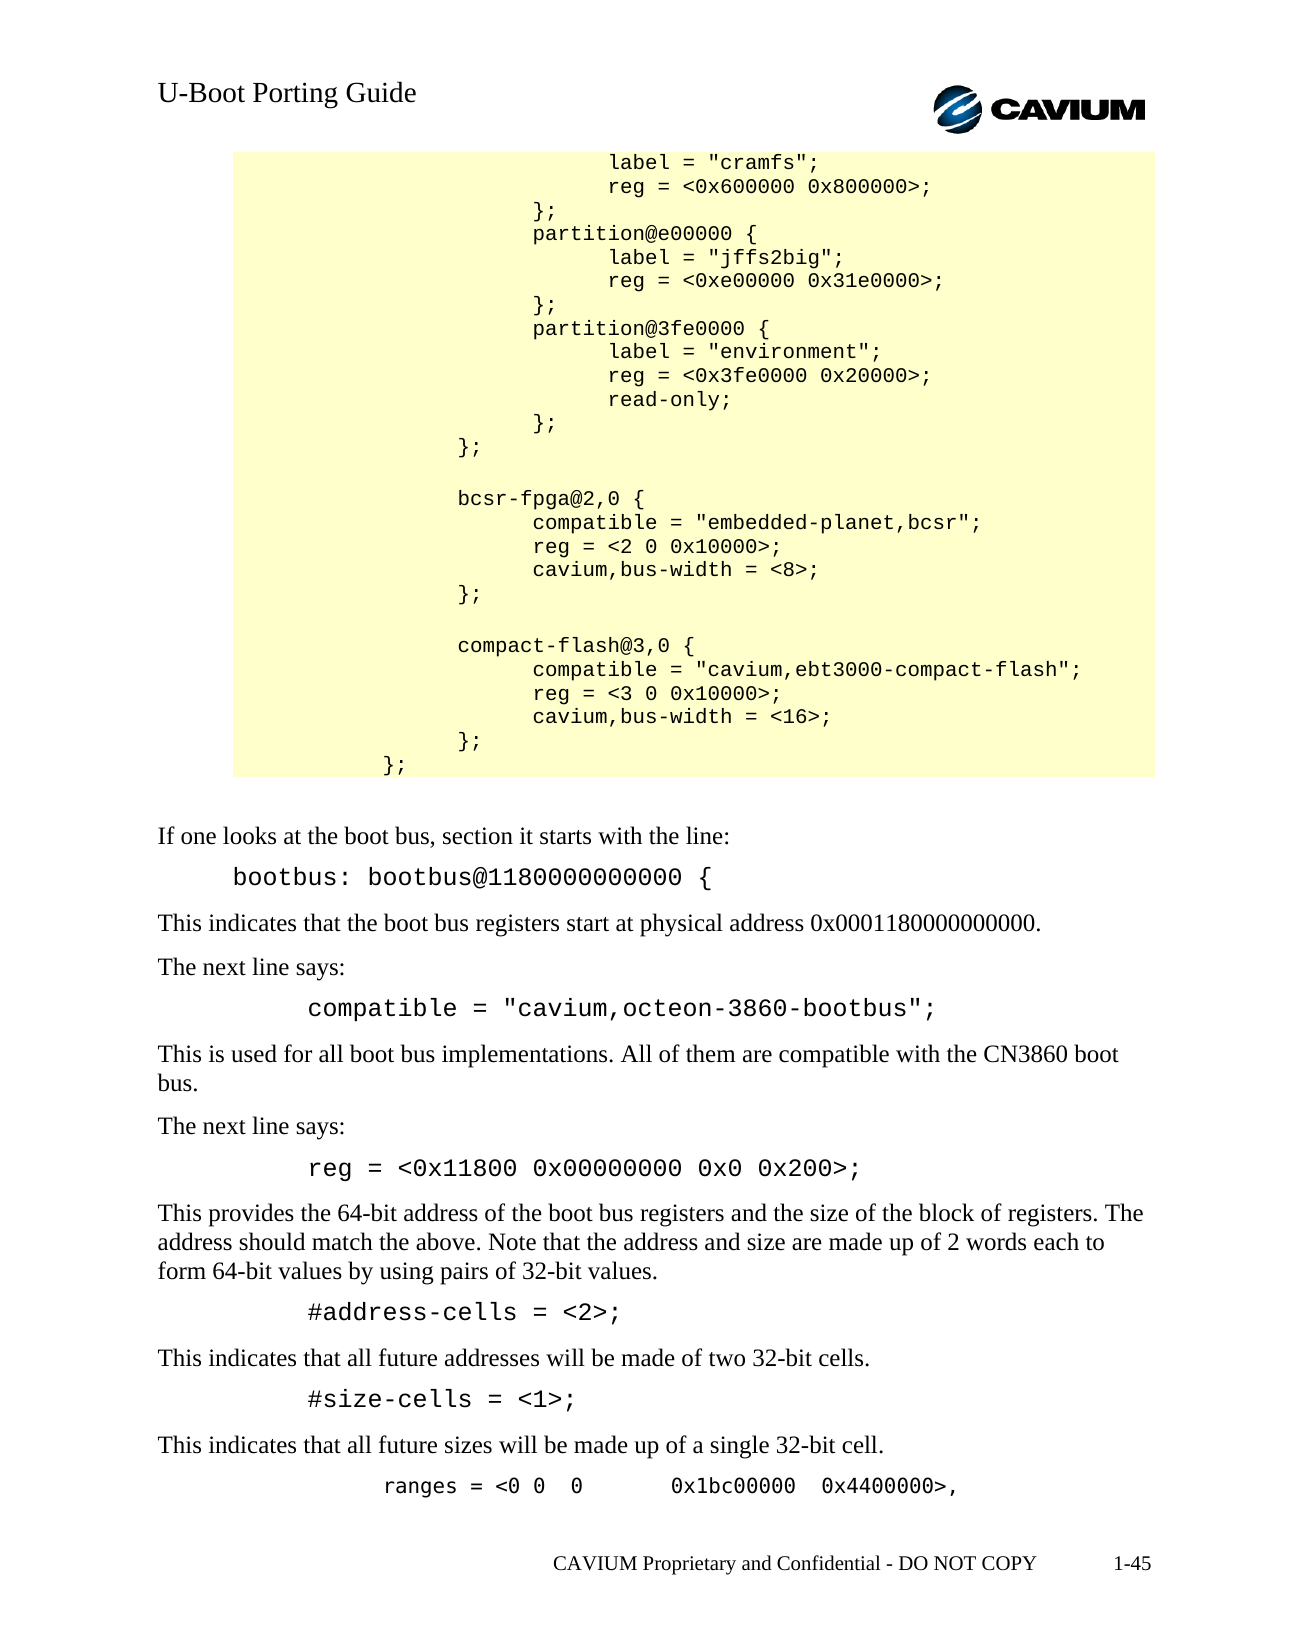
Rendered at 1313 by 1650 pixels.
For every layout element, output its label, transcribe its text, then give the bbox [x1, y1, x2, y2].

picture [925, 75, 1155, 146]
text ranges = <0 0 0 0x1bc00000 0x4400000>, [157, 1474, 1155, 1498]
text compatible = "embedded-planet,bcsr"; [232, 512, 1155, 536]
text compact-flash@3,0 { [232, 635, 1155, 659]
text This indicates that the boot bus registers start at physical address 0x0001180000000000. [157, 908, 1155, 937]
text }; [232, 294, 1155, 318]
text label = "jffs2big"; [232, 247, 1155, 271]
text label = "environment"; [232, 341, 1155, 365]
text cavium,bus-width = <16>; [232, 706, 1155, 730]
text }; [232, 583, 1155, 607]
text This is used for all boot bus implementations. All of them are compatible with the CN3860 boot bus. [157, 1039, 1155, 1096]
text The next line says: [157, 952, 1155, 981]
text }; [232, 436, 1155, 460]
text }; [232, 199, 1155, 223]
text bootbus: bootbus@1180000000000 { [157, 865, 1155, 893]
text }; [232, 754, 1155, 777]
text read-only; [232, 389, 1155, 412]
text reg = <0x11800 0x00000000 0x0 0x200>; [157, 1155, 1155, 1183]
text The next line says: [157, 1111, 1155, 1140]
text compatible = "cavium,octeon-3860-bootbus"; [157, 996, 1155, 1024]
text #address-cells = <2>; [157, 1300, 1155, 1328]
text reg = <0xe00000 0x31e0000>; [232, 271, 1155, 294]
text }; [232, 730, 1155, 754]
text This provides the 64-bit address of the boot bus registers and the size of the block of registers. The address should match the above. Note that the address and size are made up of 2 words each to form 64-bit values by using pairs of 32-bit values. [157, 1198, 1155, 1285]
text If one looks at the boot bus, section it starts with the line: [157, 821, 1155, 850]
text This indicates that all future addresses will be made of two 32-bit cells. [157, 1343, 1155, 1372]
text partition@e00000 { [232, 223, 1155, 247]
text This indicates that all future sizes will be made up of a single 32-bit cell. [157, 1430, 1155, 1459]
text reg = <0x3fe0000 0x20000>; [232, 365, 1155, 389]
text reg = <2 0 0x10000>; [232, 536, 1155, 559]
text #size-cells = <1>; [157, 1387, 1155, 1415]
text label = "cramfs"; [232, 152, 1155, 176]
text partition@3fe0000 { [232, 318, 1155, 341]
text reg = <0x600000 0x800000>; [232, 176, 1155, 199]
text cavium,bus-width = <8>; [232, 559, 1155, 583]
text bcsr-fpga@2,0 { [232, 488, 1155, 512]
text reg = <3 0 0x10000>; [232, 683, 1155, 706]
text }; [232, 412, 1155, 436]
text compatible = "cavium,ebt3000-compact-flash"; [232, 659, 1155, 683]
